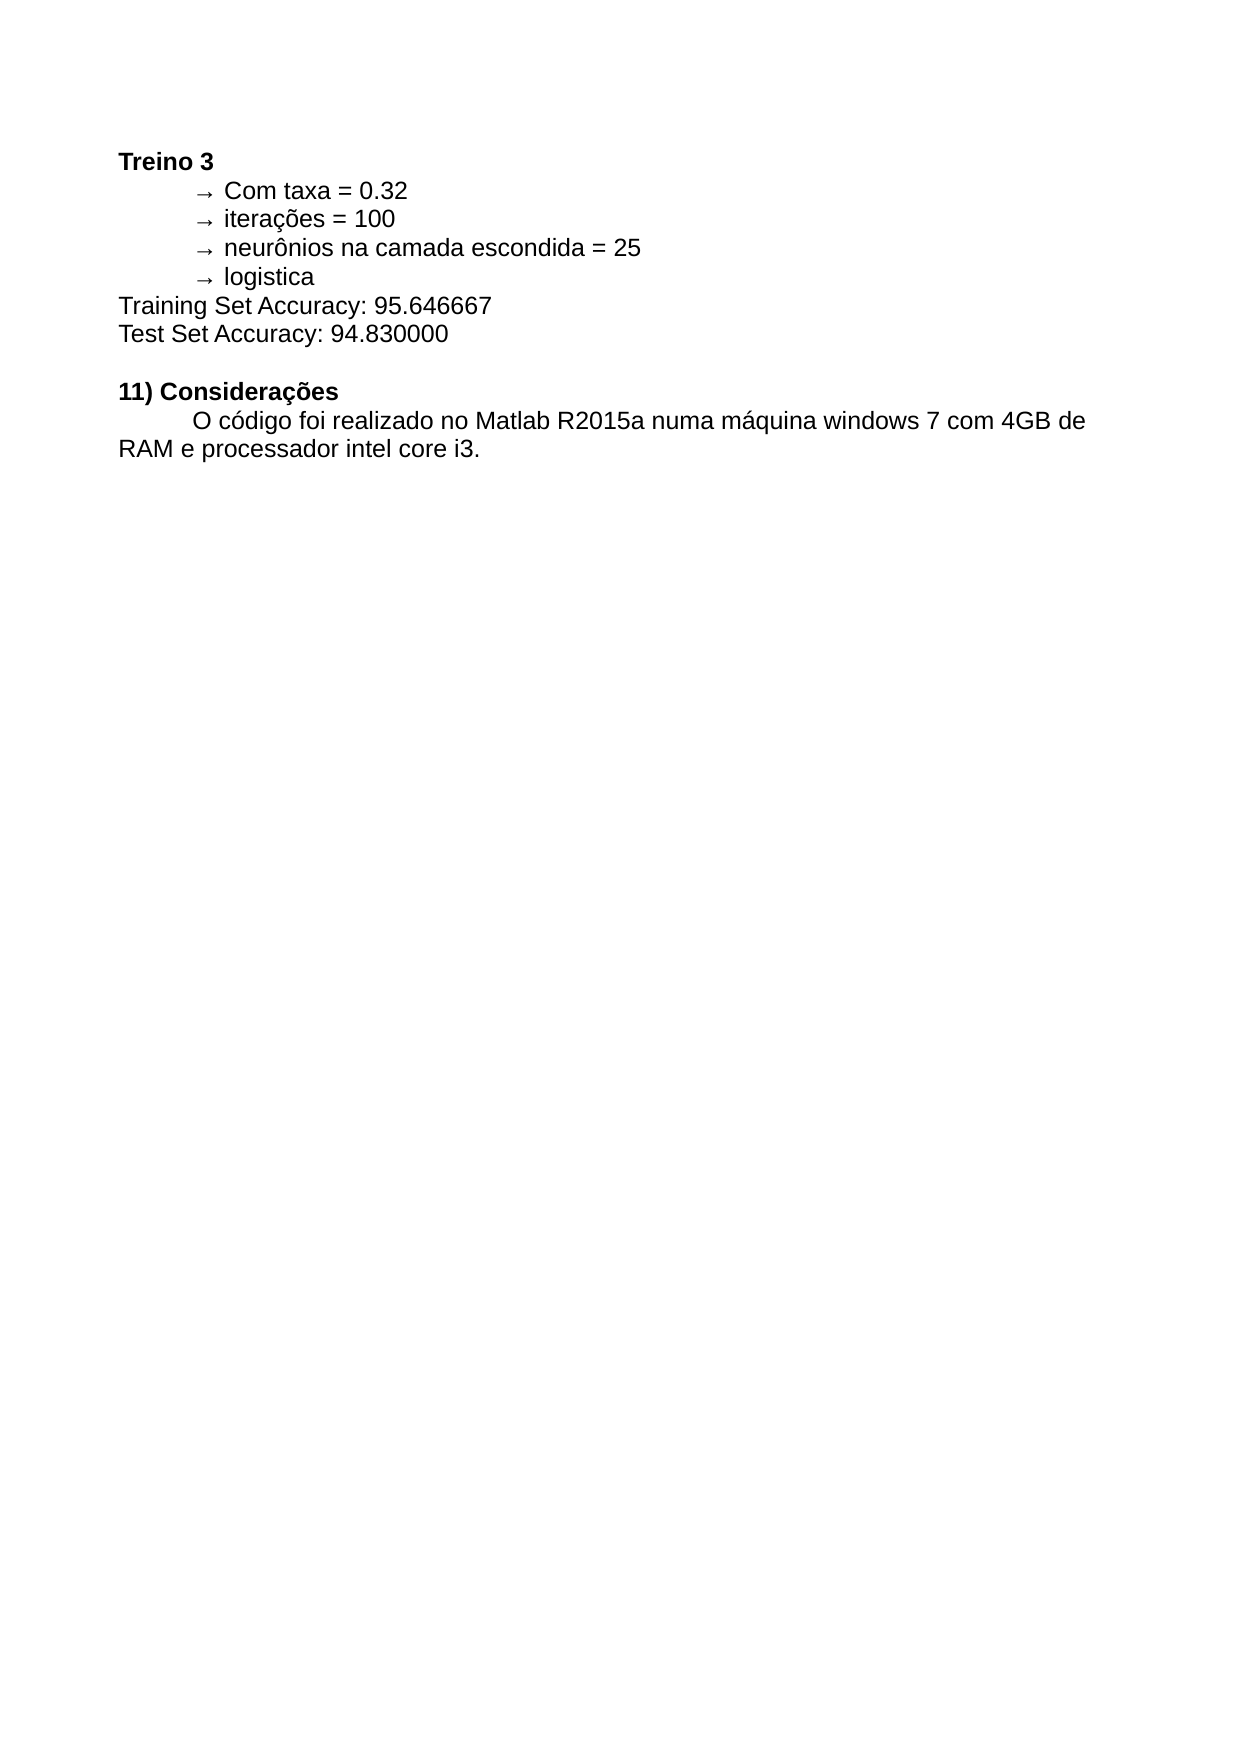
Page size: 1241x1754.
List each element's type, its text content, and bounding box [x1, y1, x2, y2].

text O código foi realizado no Matlab R2015a numa máquina windows 7 com 4GB de RAM e processador intel core i3. [118, 406, 1122, 463]
text → Com taxa = 0.32 [118, 176, 1122, 204]
text Test Set Accuracy: 94.830000 [118, 319, 1122, 348]
text Training Set Accuracy: 95.646667 [118, 291, 1122, 319]
text → logistica [118, 262, 1122, 291]
text Treino 3 [118, 147, 1122, 176]
text → iterações = 100 [118, 204, 1122, 233]
text → neurônios na camada escondida = 25 [118, 233, 1122, 262]
text 11) Considerações [118, 377, 1122, 406]
